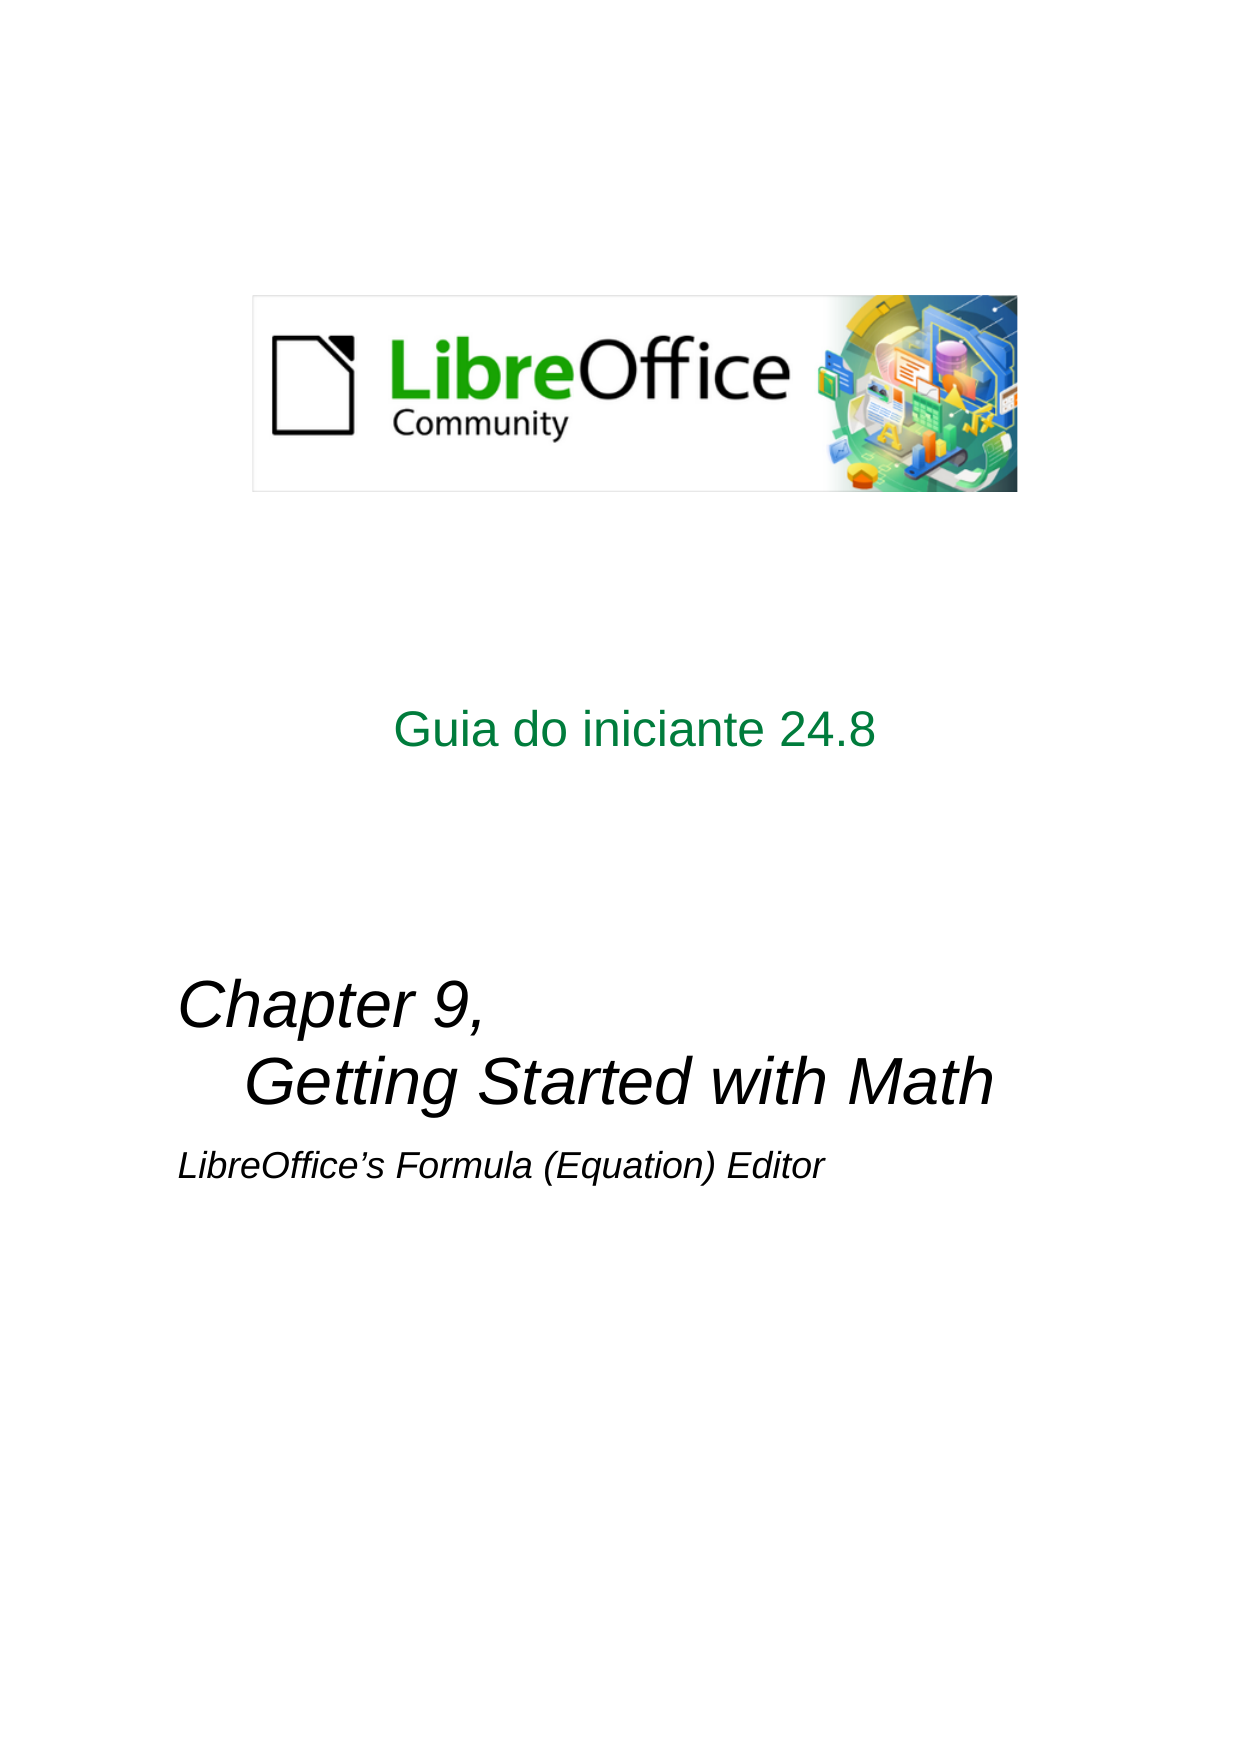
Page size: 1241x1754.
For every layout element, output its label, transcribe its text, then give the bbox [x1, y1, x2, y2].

title Chapter 9, Getting Started with Math [177, 965, 1093, 1119]
picture [252, 295, 1018, 492]
subtitle LibreOffice’s Formula (Equation) Editor [177, 1143, 1093, 1187]
text Guia do iniciante 24.8 [177, 699, 1093, 757]
